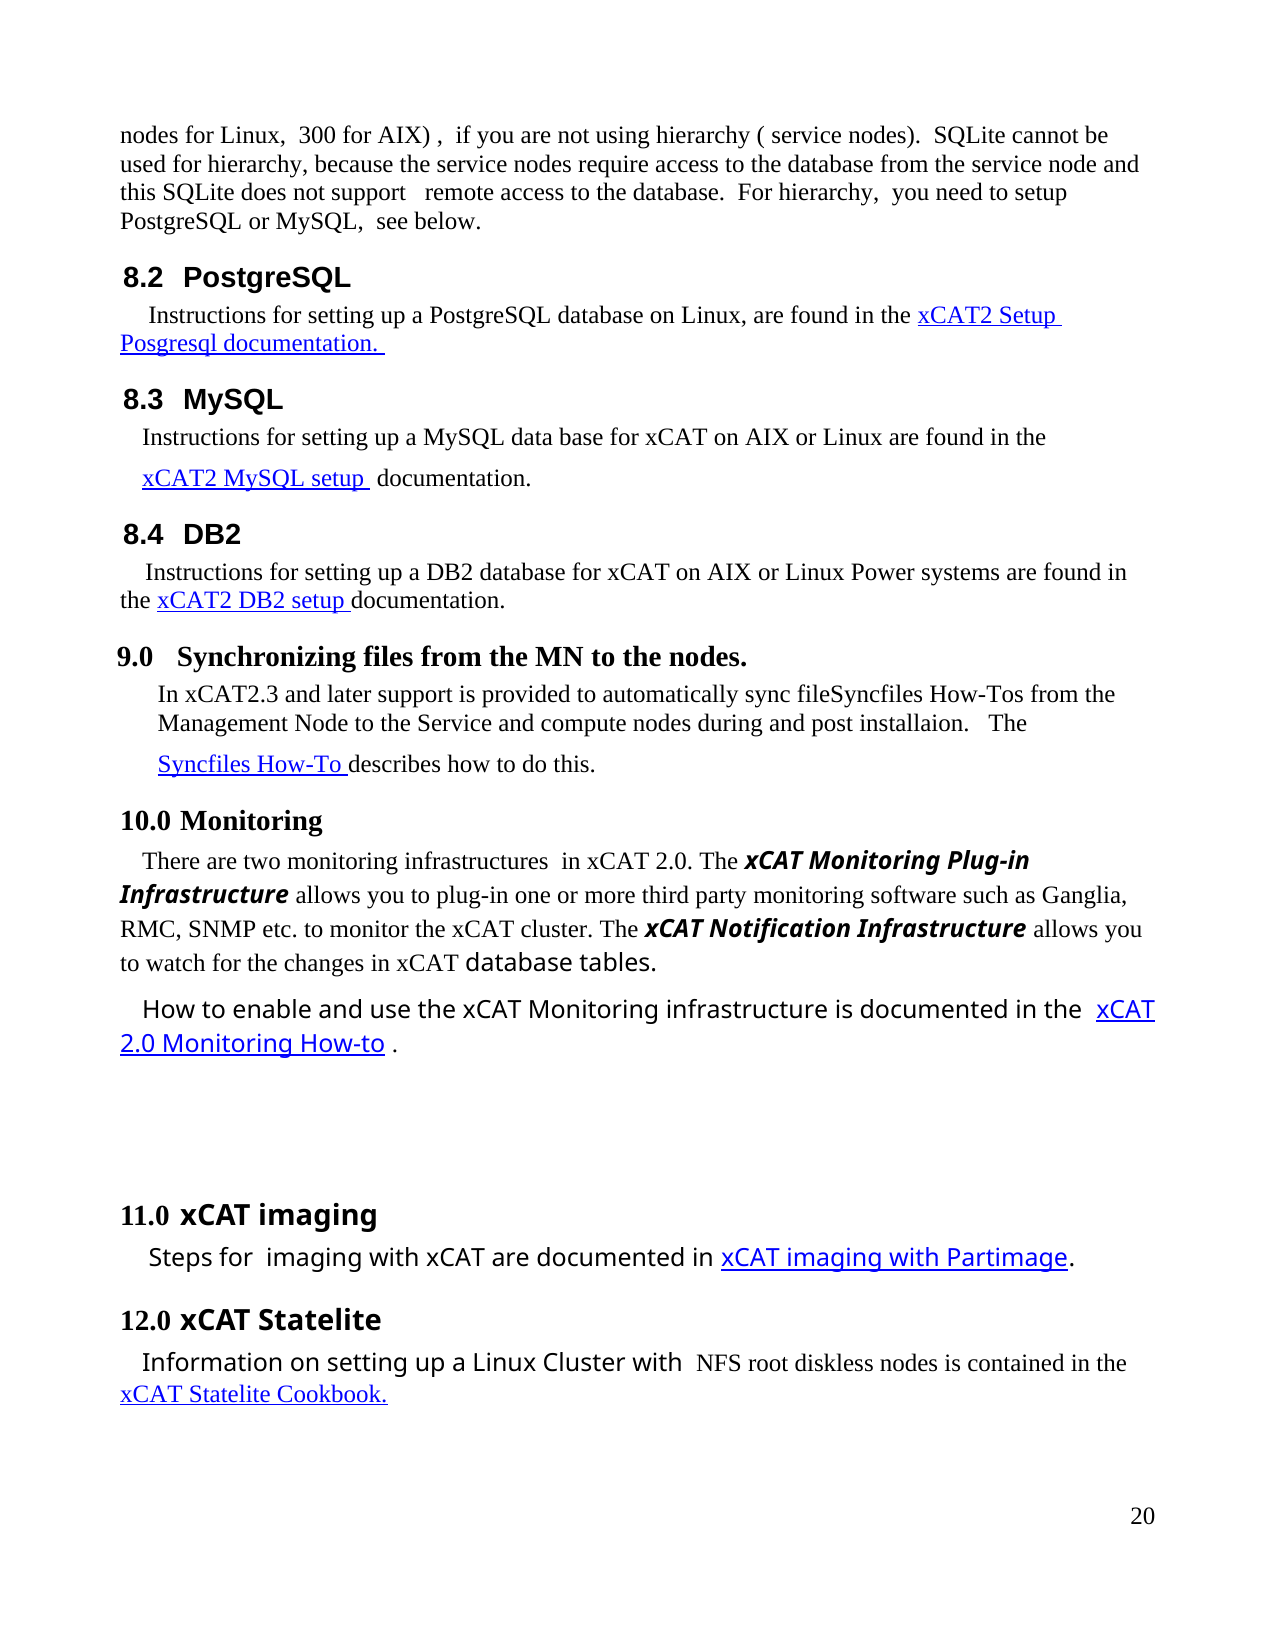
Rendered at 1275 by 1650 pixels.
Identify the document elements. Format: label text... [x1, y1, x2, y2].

subtitle PostgreSQL [123, 260, 1155, 293]
subtitle MySQL [123, 382, 1155, 416]
subtitle xCAT imaging [120, 1194, 1155, 1234]
text Instructions for setting up a DB2 database for xCAT on AIX or Linux Power systems are found in the xCAT2 DB2 setup documentation. [120, 557, 1155, 614]
text Syncfiles How-To describes how to do this. [157, 749, 1155, 778]
subtitle Synchronizing files from the MN to the nodes. [117, 639, 1155, 673]
text In xCAT2.3 and later support is provided to automatically sync fileSyncfiles How-Tos from the Management Node to the Service and compute nodes during and post installaion. The [157, 679, 1155, 737]
subtitle Monitoring [120, 803, 1155, 836]
text There are two monitoring infrastructures in xCAT 2.0. The xCAT Monitoring Plug-in Infrastructure allows you to plug-in one or more third party monitoring software such as Ganglia, RMC, SNMP etc. to monitor the xCAT cluster. The xCAT Notification Infrastructure allows you to watch for the changes in xCAT database tables. [120, 843, 1155, 979]
text Information on setting up a Linux Cluster with NFS root diskless nodes is contained in the xCAT Statelite Cookbook. [120, 1345, 1155, 1408]
text nodes for Linux, 300 for AIX) , if you are not using hierarchy ( service nodes). SQLite cannot be used for hierarchy, because the service nodes require access to the database from the service node and this SQLite does not support remote access to the database. For hierarchy, you need to setup PostgreSQL or MySQL, see below. [120, 120, 1155, 235]
text Steps for imaging with xCAT are documented in xCAT imaging with Partimage. [120, 1240, 1155, 1274]
text xCAT2 MySQL setup documentation. [120, 463, 1155, 492]
text Instructions for setting up a PostgreSQL database on Linux, are found in the xCAT2 Setup Posgresql documentation. [120, 300, 1155, 357]
subtitle DB2 [123, 517, 1155, 551]
text How to enable and use the xCAT Monitoring infrastructure is documented in the xCAT 2.0 Monitoring How-to . [120, 991, 1155, 1059]
subtitle xCAT Statelite [120, 1299, 1155, 1339]
text Instructions for setting up a MySQL data base for xCAT on AIX or Linux are found in the [120, 422, 1155, 451]
